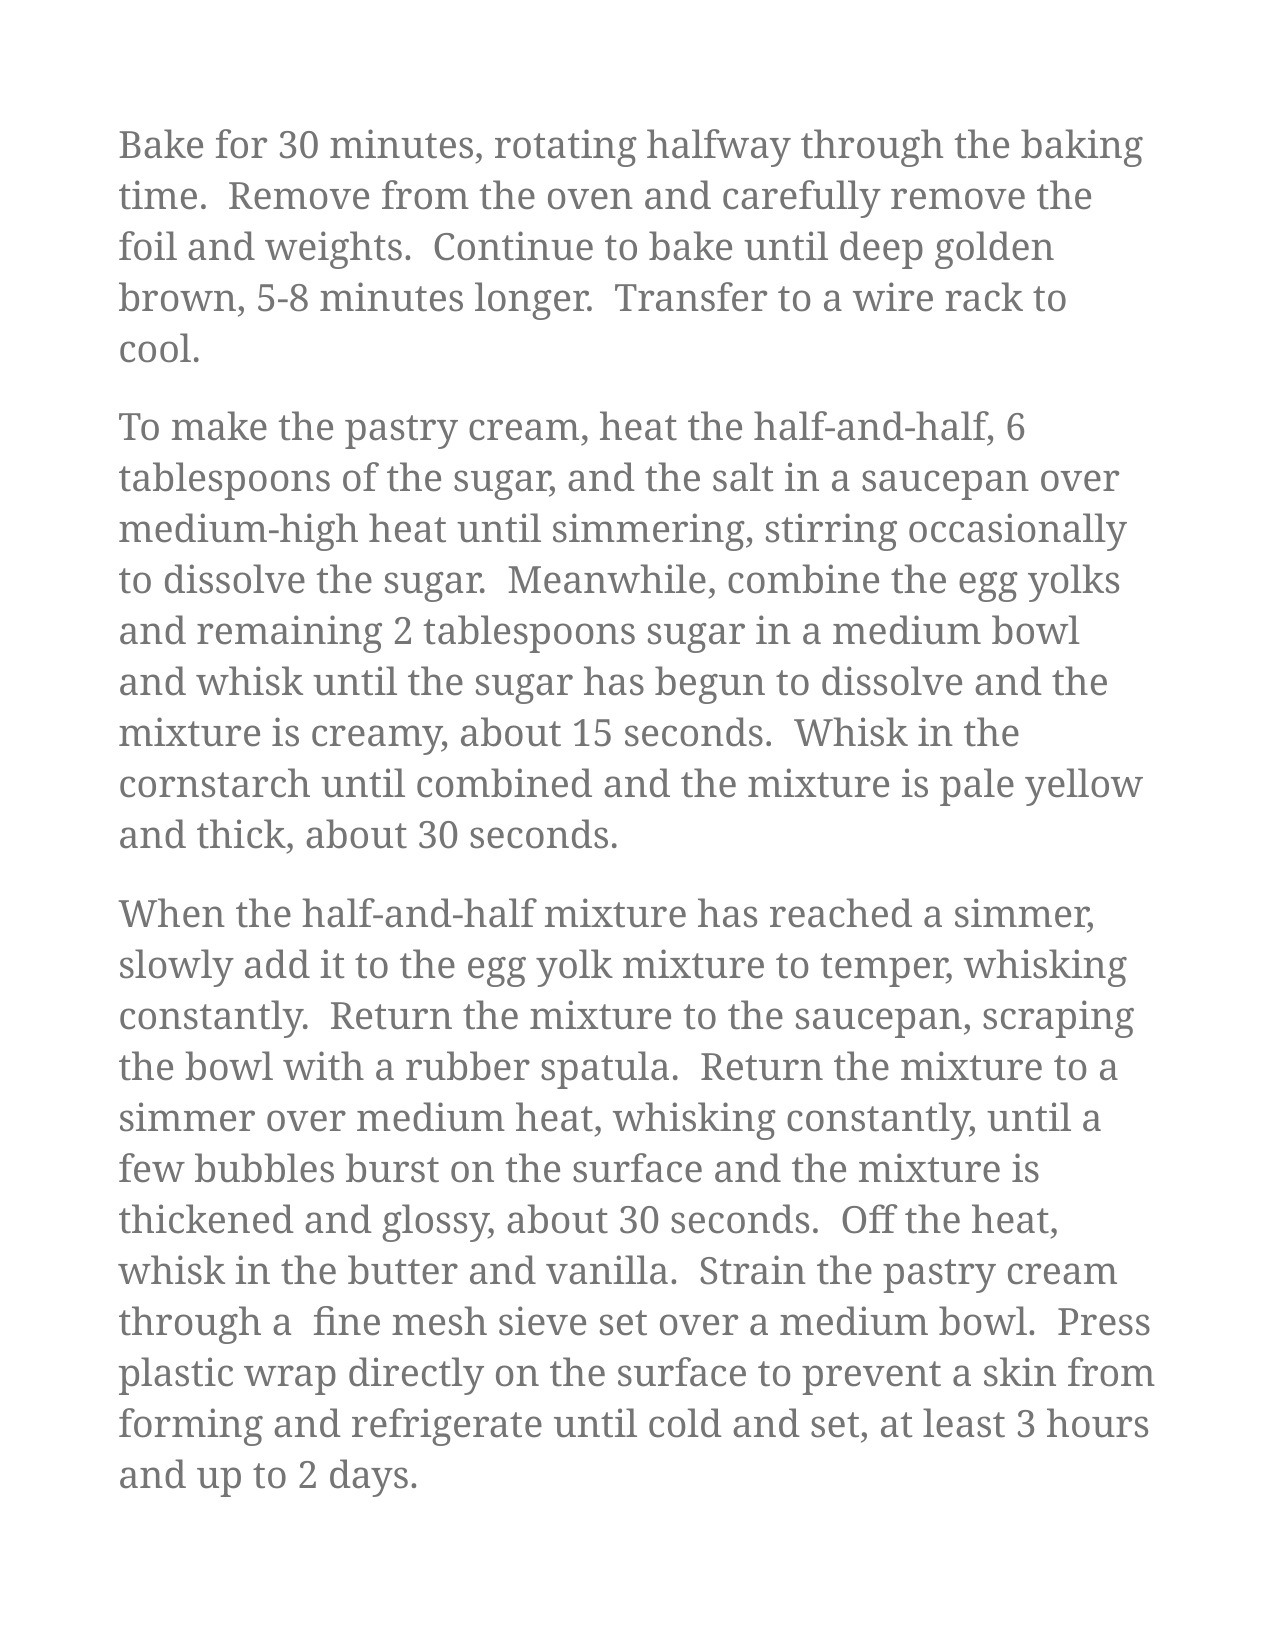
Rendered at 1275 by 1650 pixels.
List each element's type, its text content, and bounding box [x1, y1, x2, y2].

text Bake for 30 minutes, rotating halfway through the baking time. Remove from the oven and carefully remove the foil and weights. Continue to bake until deep golden brown, 5-8 minutes longer. Transfer to a wire rack to cool. [118, 118, 1157, 373]
text When the half-and-half mixture has reached a simmer, slowly add it to the egg yolk mixture to temper, whisking constantly. Return the mixture to the saucepan, scraping the bowl with a rubber spatula. Return the mixture to a simmer over medium heat, whisking constantly, until a few bubbles burst on the surface and the mixture is thickened and glossy, about 30 seconds. Off the heat, whisk in the butter and vanilla. Strain the pastry cream through a fine mesh sieve set over a medium bowl. Press plastic wrap directly on the surface to prevent a skin from forming and refrigerate until cold and set, at least 3 hours and up to 2 days. [118, 887, 1157, 1499]
text To make the pastry cream, heat the half-and-half, 6 tablespoons of the sugar, and the salt in a saucepan over medium-high heat until simmering, stirring occasionally to dissolve the sugar. Meanwhile, combine the egg yolks and remaining 2 tablespoons sugar in a medium bowl and whisk until the sugar has begun to dissolve and the mixture is creamy, about 15 seconds. Whisk in the cornstarch until combined and the mixture is pale yellow and thick, about 30 seconds. [118, 400, 1157, 860]
